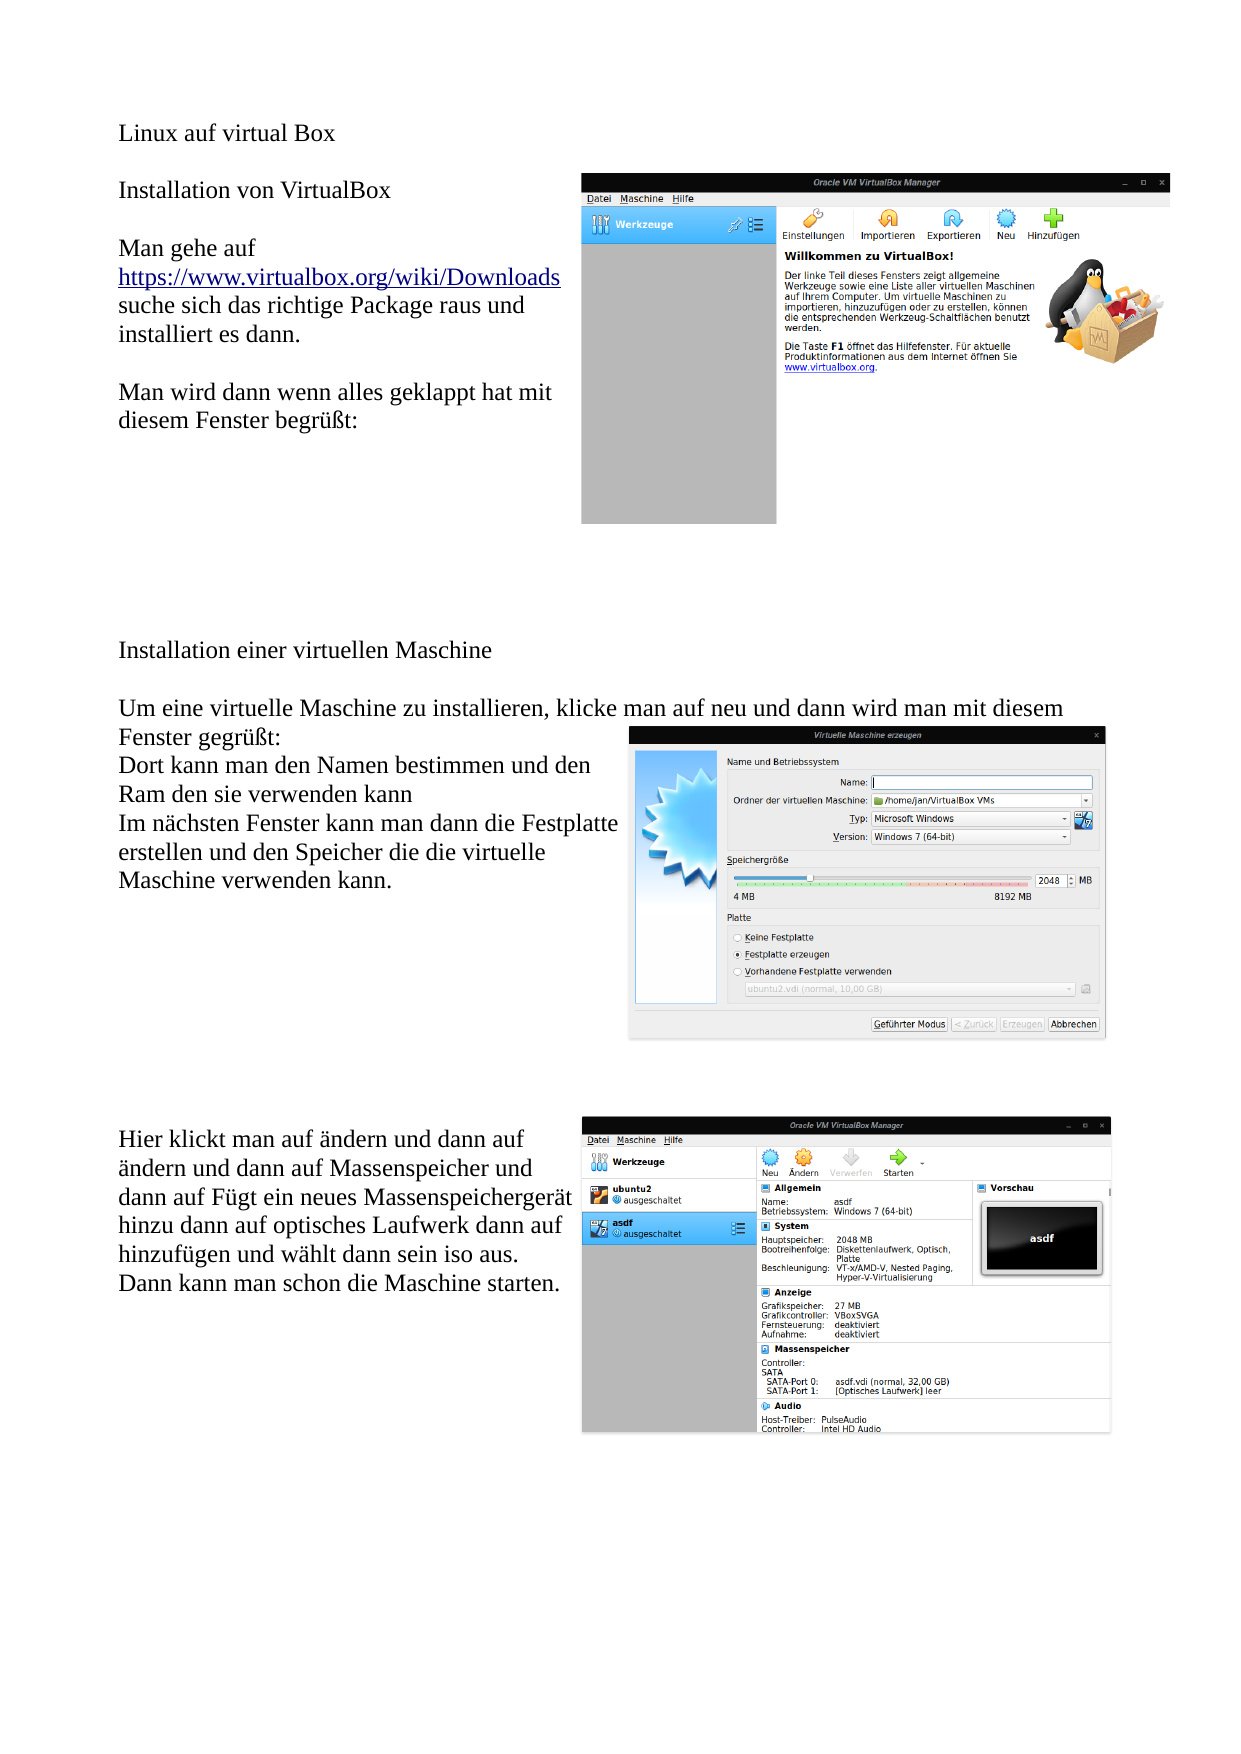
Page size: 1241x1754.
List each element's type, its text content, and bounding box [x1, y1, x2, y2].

text Dann kann man schon die Maschine starten. [118, 1268, 576, 1297]
picture [576, 1112, 1116, 1438]
picture [581, 173, 1171, 524]
text Im nächsten Fenster kann man dann die Festplatte erstellen und den Speicher die die virtuelle Maschine verwenden kann. [118, 808, 623, 894]
text Installation einer virtuellen Maschine [118, 636, 1122, 664]
text Man gehe auf https://www.virtualbox.org/wiki/Downloads suche sich das richtige Package raus und installiert es dann. [118, 233, 581, 348]
text Dort kann man den Namen bestimmen und den Ram den sie verwenden kann [118, 751, 623, 808]
text Installation von VirtualBox [118, 176, 581, 204]
text Linux auf virtual Box [118, 118, 1122, 147]
text Man wird dann wenn alles geklappt hat mit diesem Fenster begrüßt: [118, 377, 581, 434]
text Hier klickt man auf ändern und dann auf ändern und dann auf Massenspeicher und dann auf Fügt ein neues Massenspeichergerät hinzu dann auf optisches Laufwerk dann auf hinzufügen und wählt dann sein iso aus. [118, 1124, 576, 1268]
picture [623, 723, 1111, 1044]
text Um eine virtuelle Maschine zu installieren, klicke man auf neu und dann wird man mit diesem Fenster gegrüßt: [118, 693, 1122, 751]
